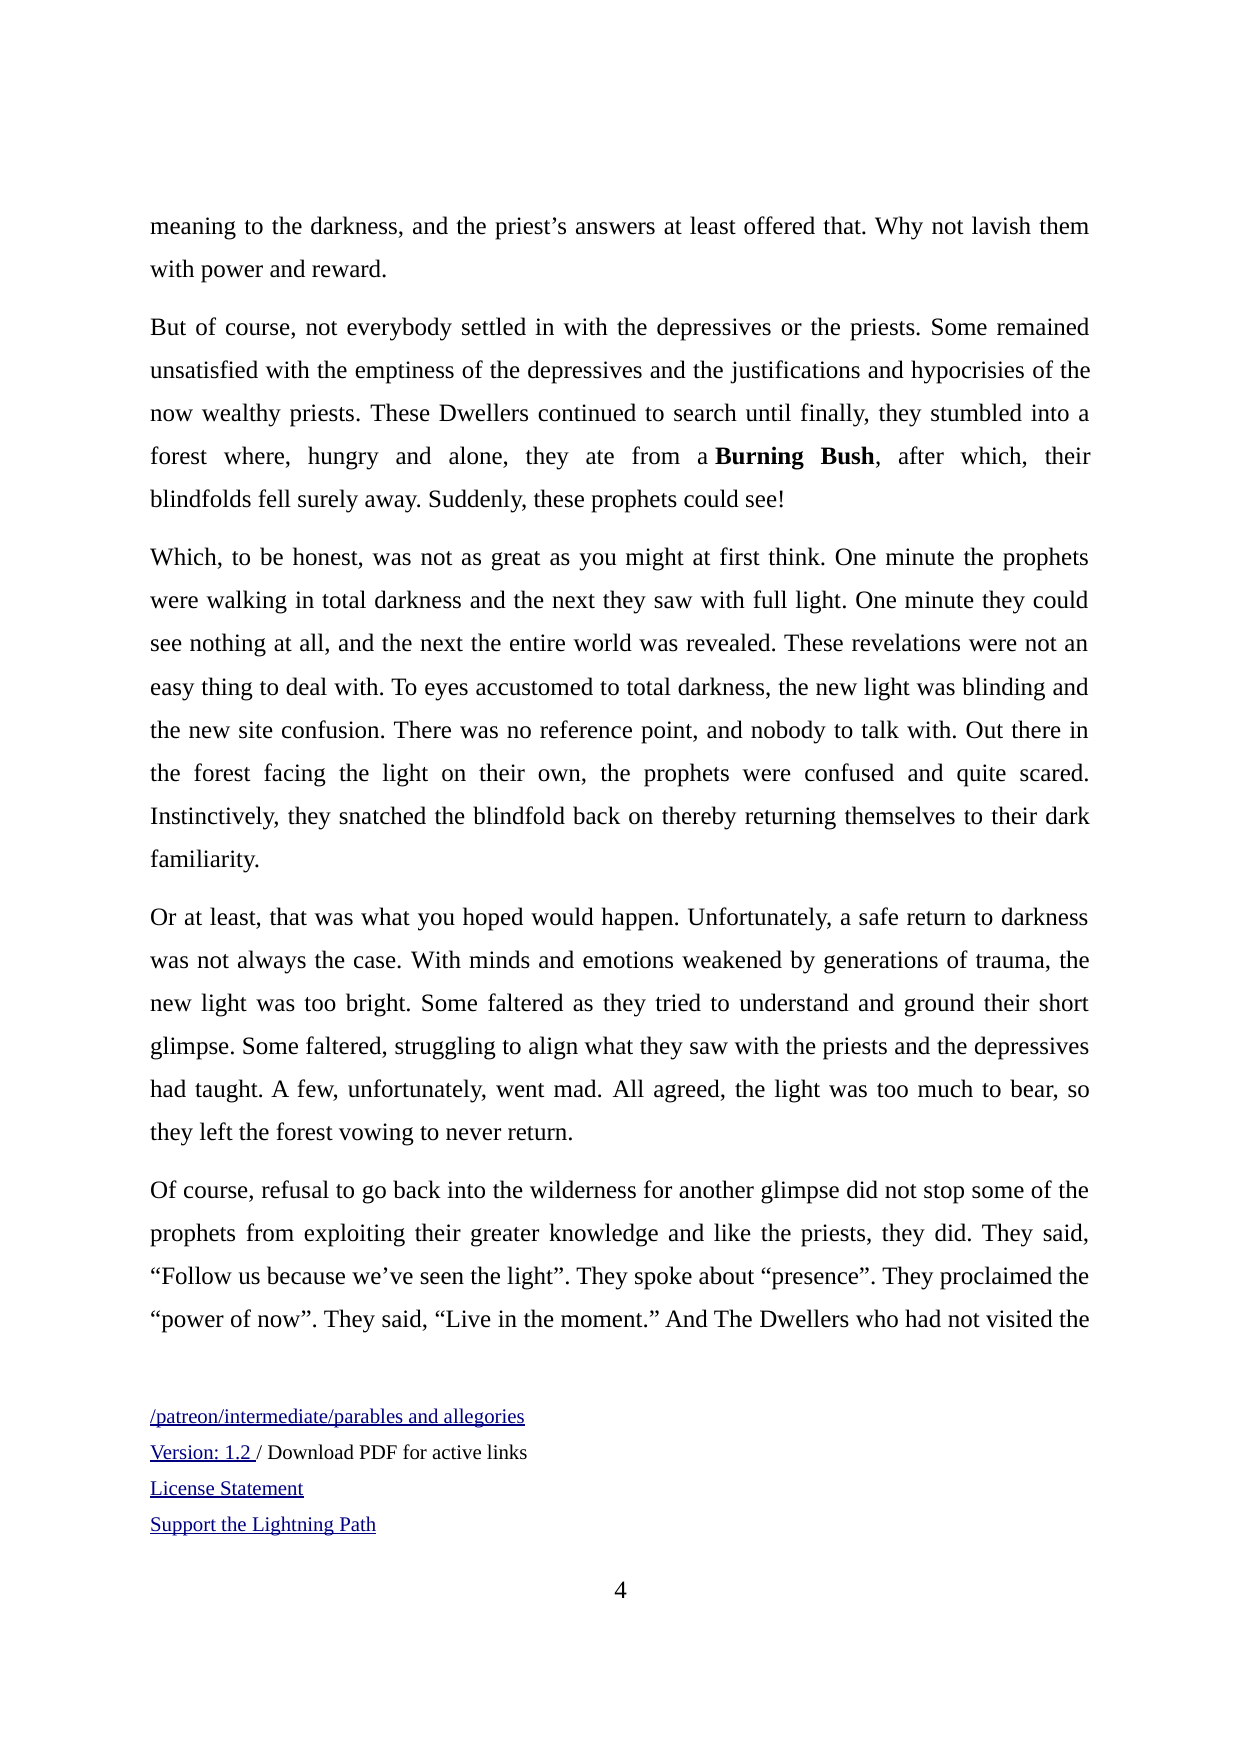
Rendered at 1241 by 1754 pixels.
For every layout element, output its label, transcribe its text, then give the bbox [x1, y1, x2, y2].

text Of course, refusal to go back into the wilderness for another glimpse did not stop some of the prophets from exploiting their greater knowledge and like the priests, they did. They said, “Follow us because we’ve seen the light”. They spoke about “presence”. They proclaimed the “power of now”. They said, “Live in the moment.” And The Dwellers who had not visited the [150, 1175, 1091, 1333]
text But of course, not everybody settled in with the depressives or the priests. Some remained unsatisfied with the emptiness of the depressives and the justifications and hypocrisies of the now wealthy priests. These Dwellers continued to search until finally, they stumbled into a forest where, hungry and alone, they ate from a Burning Bush, after which, their blindfolds fell surely away. Suddenly, these prophets could see! [150, 312, 1091, 513]
text Which, to be honest, was not as great as you might at first think. One minute the prophets were walking in total darkness and the next they saw with full light. One minute they could see nothing at all, and the next the entire world was revealed. These revelations were not an easy thing to deal with. To eyes accustomed to total darkness, the new light was blinding and the new site confusion. There was no reference point, and nobody to talk with. Out there in the forest facing the light on their own, the prophets were confused and quite scared. Instinctively, they snatched the blindfold back on thereby returning themselves to their dark familiarity. [150, 542, 1091, 873]
text meaning to the darkness, and the priest’s answers at least offered that. Why not lavish them with power and reward. [150, 211, 1091, 283]
text Or at least, that was what you hoped would happen. Unfortunately, a safe return to darkness was not always the case. With minds and emotions weakened by generations of trauma, the new light was too bright. Some faltered as they tried to understand and ground their short glimpse. Some faltered, struggling to align what they saw with the priests and the depressives had taught. A few, unfortunately, went mad. All agreed, the light was too much to bear, so they left the forest vowing to never return. [150, 902, 1091, 1146]
